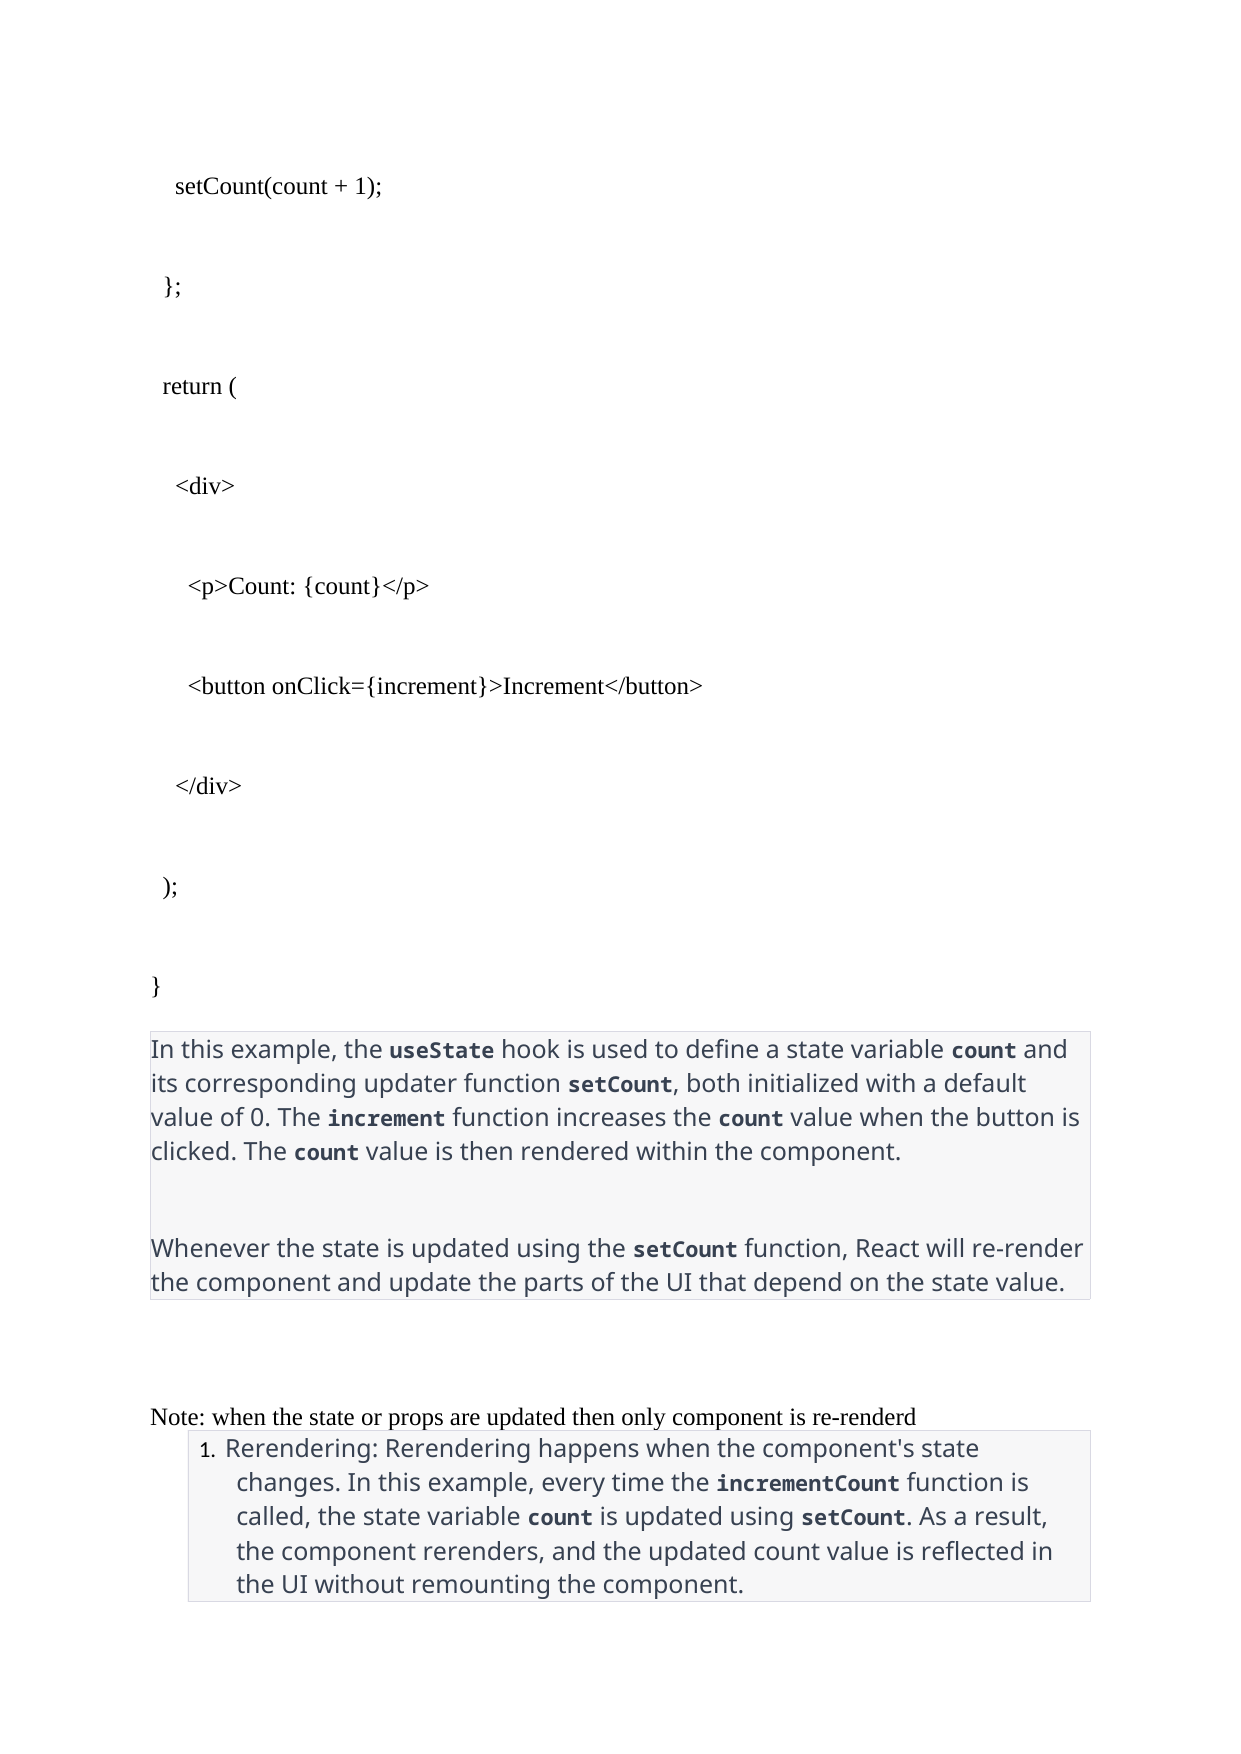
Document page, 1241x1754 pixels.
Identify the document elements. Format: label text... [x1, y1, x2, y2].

text Whenever the state is updated using the setCount function, React will re-render the component and update the parts of the UI that depend on the state value. [151, 1230, 1090, 1299]
text <div> [150, 450, 1090, 500]
text } [150, 950, 1090, 1000]
text In this example, the useState hook is used to define a state variable count and its corresponding updater function setCount, both initialized with a default value of 0. The increment function increases the count value when the button is clicked. The count value is then rendered within the component. [151, 1032, 1090, 1168]
text ); [150, 850, 1090, 900]
text return ( [150, 350, 1090, 400]
text setCount(count + 1); [150, 150, 1090, 200]
list Rerendering: Rerendering happens when the component's state changes. In this example, every time the incrementCount function is called, the state variable count is updated using setCount. As a result, the component rerenders, and the updated count value is reflected in the UI without remounting the component. [189, 1431, 1090, 1601]
text <button onClick={increment}>Increment</button> [150, 650, 1090, 700]
text }; [150, 250, 1090, 300]
text </div> [150, 750, 1090, 800]
text Note: when the state or props are updated then only component is re-renderd [150, 1380, 1090, 1430]
text <p>Count: {count}</p> [150, 550, 1090, 600]
